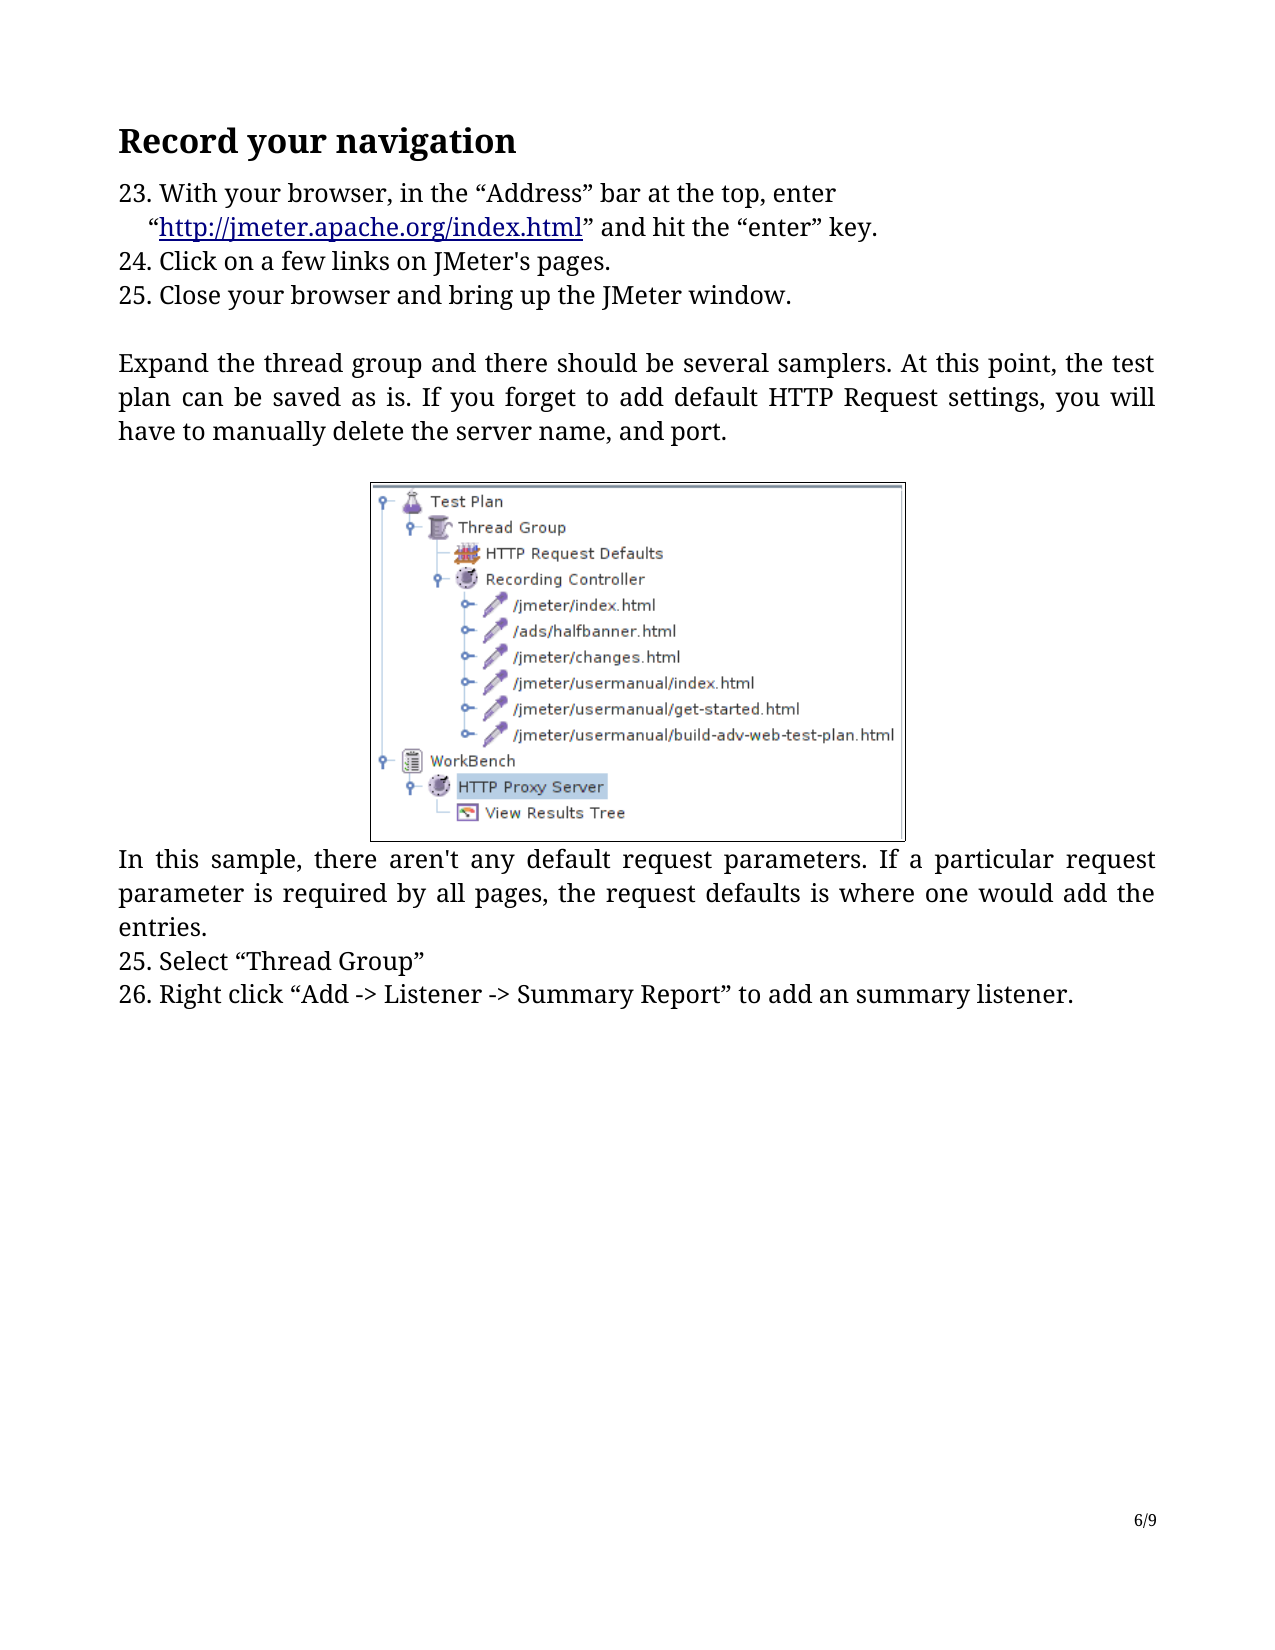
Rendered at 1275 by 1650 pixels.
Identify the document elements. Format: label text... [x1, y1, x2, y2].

list Select “Thread Group” [118, 943, 1157, 977]
list Close your browser and bring up the JMeter window. [118, 278, 1157, 312]
text In this sample, there aren't any default request parameters. If a particular request parameter is required by all pages, the request defaults is where one would add the entries. [118, 841, 1157, 943]
text Expand the thread group and there should be several samplers. At this point, the test plan can be saved as is. If you forget to add default HTTP Request settings, you will have to manually delete the server name, and port. [118, 346, 1157, 448]
list Click on a few links on JMeter's pages. [118, 244, 1157, 278]
picture [372, 484, 903, 839]
subtitle Record your navigation [118, 118, 1157, 164]
list With your browser, in the “Address” bar at the top, enter “http://jmeter.apache.org/index.html” and hit the “enter” key. [118, 176, 1157, 244]
list Right click “Add -> Listener -> Summary Report” to add an summary listener. [118, 977, 1157, 1011]
